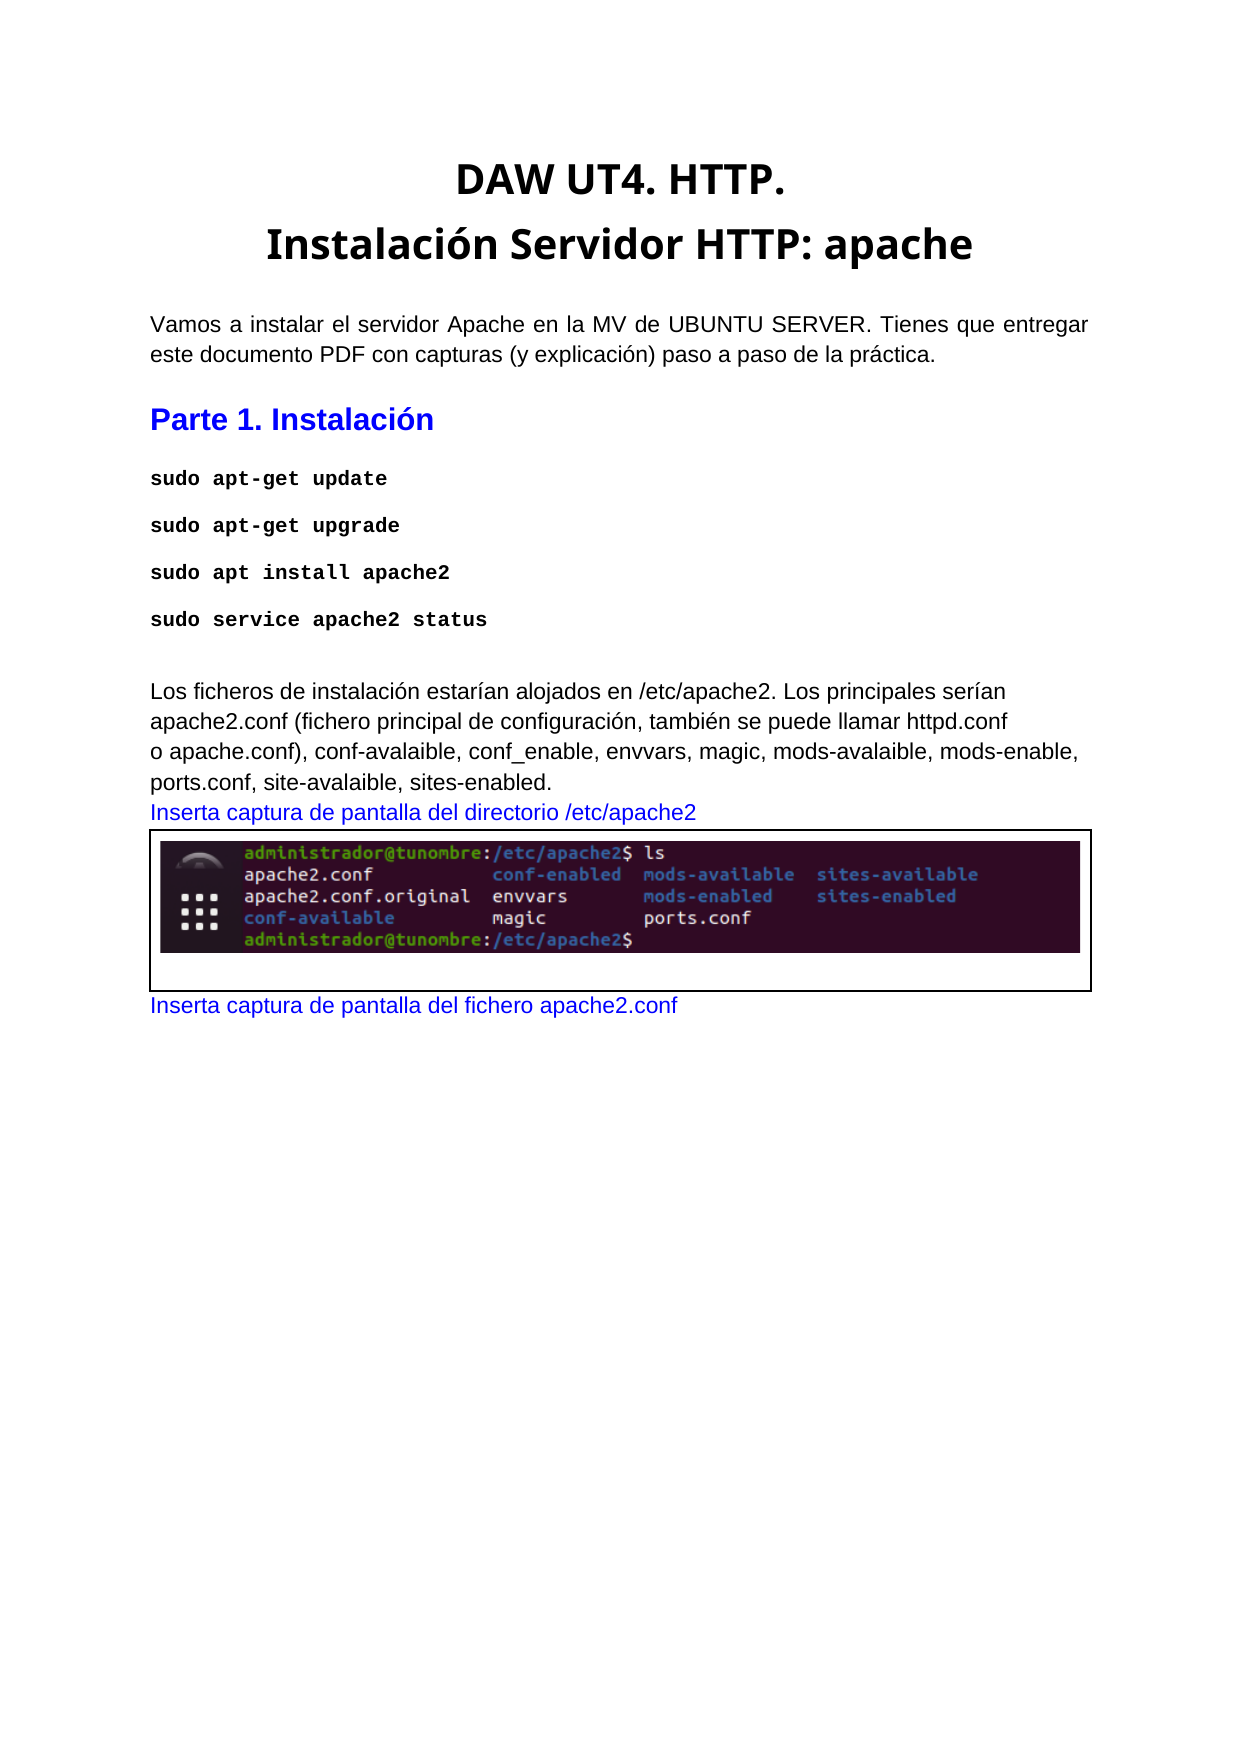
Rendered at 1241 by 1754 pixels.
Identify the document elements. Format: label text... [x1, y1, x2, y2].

text Inserta captura de pantalla del fichero apache2.conf [150, 992, 1090, 1018]
picture [160, 841, 1080, 953]
text sudo apt-get update [150, 467, 1090, 489]
text Vamos a instalar el servidor Apache en la MV de UBUNTU SERVER. Tienes que entregar este documento PDF con capturas (y explicación) paso a paso de la práctica. [150, 311, 1090, 367]
text o apache.conf), conf-avalaible, conf_enable, envvars, magic, mods-avalaible, mods-enable, [150, 738, 1090, 765]
text sudo service apache2 status [150, 609, 1090, 631]
text ports.conf, site-avalaible, sites-enabled. [150, 768, 1090, 795]
text Parte 1. Instalación [150, 401, 1090, 437]
text sudo apt-get upgrade [150, 514, 1090, 537]
text DAW UT4. HTTP. [150, 150, 1090, 207]
text Los ficheros de instalación estarían alojados en /etc/apache2. Los principales serían apache2.conf (fichero principal de configuración, también se puede llamar httpd.conf [150, 678, 1090, 734]
text Inserta captura de pantalla del directorio /etc/apache2 [150, 799, 1090, 825]
table_header [151, 831, 1090, 990]
text Instalación Servidor HTTP: apache [150, 215, 1090, 272]
text sudo apt install apache2 [150, 562, 1090, 584]
